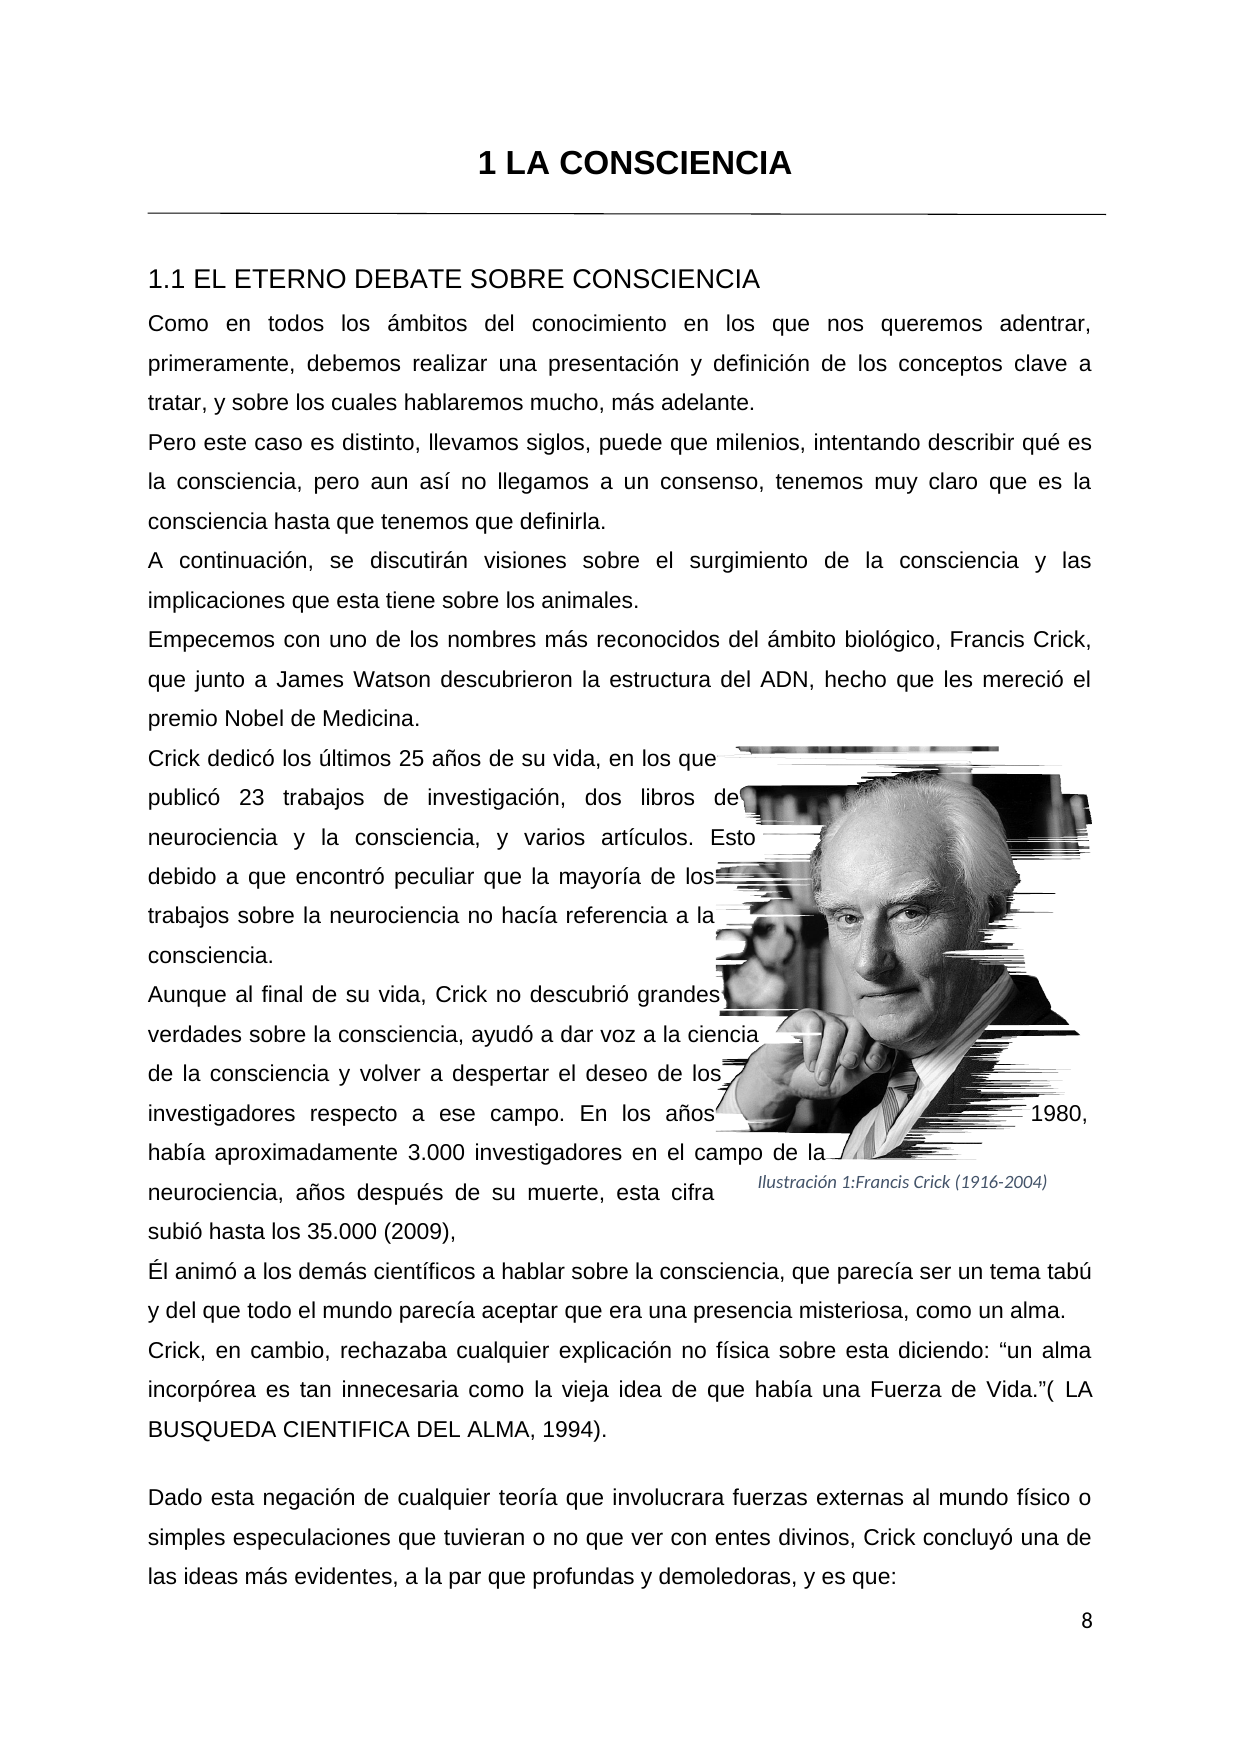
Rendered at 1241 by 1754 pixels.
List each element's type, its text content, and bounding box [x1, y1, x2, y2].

text Crick dedicó los últimos 25 años de su vida, en los que publicó 23 trabajos de investigación, dos libros de neurociencia y la consciencia, y varios artículos. Esto debido a que encontró peculiar que la mayoría de los trabajos sobre la neurociencia no hacía referencia a la consciencia. [148, 744, 1093, 968]
text Dado esta negación de cualquier teoría que involucrara fuerzas externas al mundo físico o simples especulaciones que tuvieran o no que ver con entes divinos, Crick concluyó una de las ideas más evidentes, a la par que profundas y demoledoras, y es que: [148, 1484, 1093, 1589]
text A continuación, se discutirán visiones sobre el surgimiento de la consciencia y las implicaciones que esta tiene sobre los animales. [148, 547, 1093, 613]
text Ilustración 1:Francis Crick (1916-2004) [715, 1170, 1092, 1193]
text Crick, en cambio, rechazaba cualquier explicación no física sobre esta diciendo: “un alma incorpórea es tan innecesaria como la vieja idea de que había una Fuerza de Vida.”( LA BUSQUEDA CIENTIFICA DEL ALMA, 1994). [148, 1337, 1093, 1442]
list EL ETERNO DEBATE SOBRE CONSCIENCIA [148, 263, 1093, 295]
subtitle 1 LA CONSCIENCIA [148, 143, 1122, 181]
text Empecemos con uno de los nombres más reconocidos del ámbito biológico, Francis Crick, que junto a James Watson descubrieron la estructura del ADN, hecho que les mereció el premio Nobel de Medicina. [148, 626, 1093, 731]
text Como en todos los ámbitos del conocimiento en los que nos queremos adentrar, primeramente, debemos realizar una presentación y definición de los conceptos clave a tratar, y sobre los cuales hablaremos mucho, más adelante. [148, 310, 1093, 416]
text Pero este caso es distinto, llevamos siglos, puede que milenios, intentando describir qué es la consciencia, pero aun así no llegamos a un consenso, tenemos muy claro que es la consciencia hasta que tenemos que definirla. [148, 429, 1093, 534]
text Él animó a los demás científicos a hablar sobre la consciencia, que parecía ser un tema tabú y del que todo el mundo parecía aceptar que era una presencia misteriosa, como un alma. [148, 1258, 1093, 1324]
text Aunque al final de su vida, Crick no descubrió grandes verdades sobre la consciencia, ayudó a dar voz a la ciencia de la consciencia y volver a despertar el deseo de los investigadores respecto a ese campo. En los años 1980, había aproximadamente 3.000 investigadores en el campo de la neurociencia, años después de su muerte, esta cifra subió hasta los 35.000 (2009), [148, 981, 1093, 1245]
